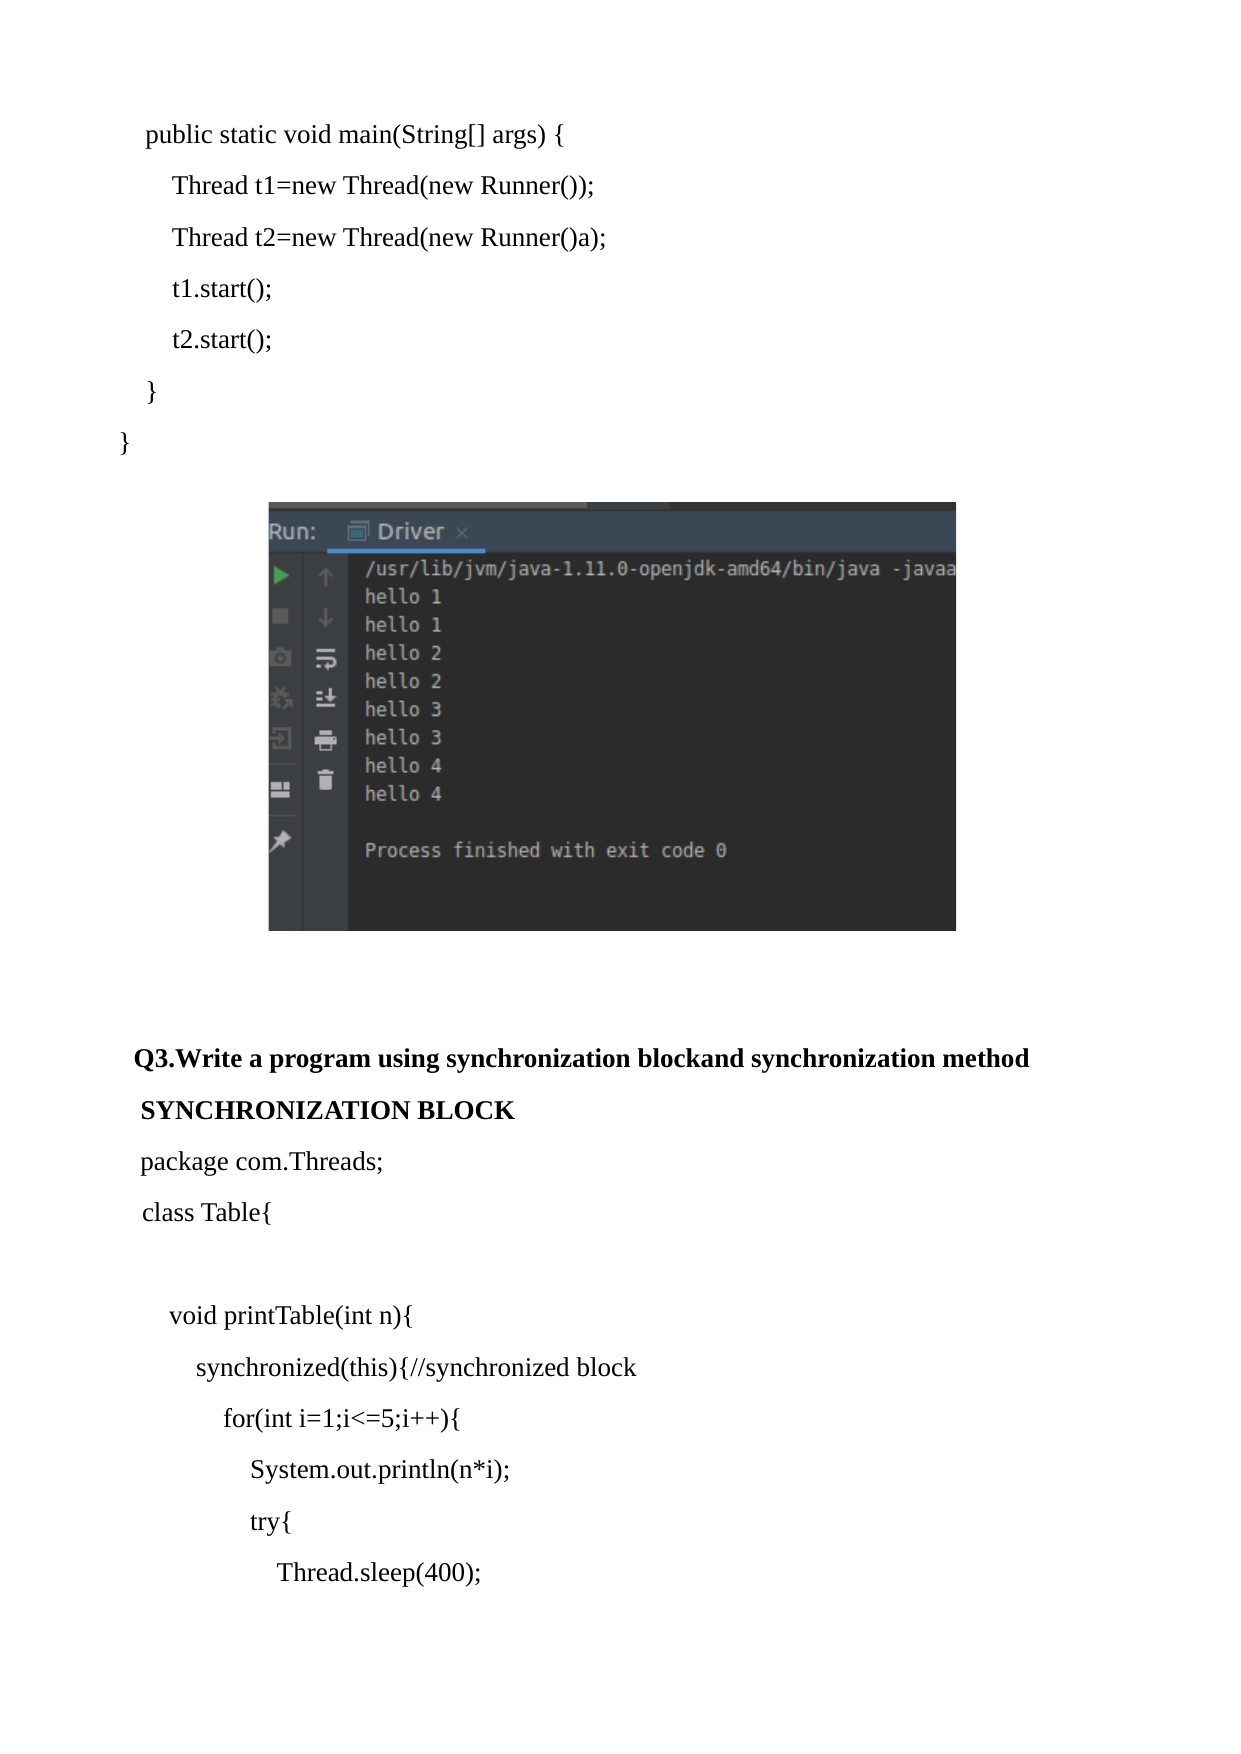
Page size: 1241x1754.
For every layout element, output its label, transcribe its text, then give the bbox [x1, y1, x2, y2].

text void printTable(int n){ [142, 1299, 1122, 1330]
text public static void main(String[] args) { [118, 118, 1122, 149]
text SYNCHRONIZATION BLOCK [59, 1094, 1122, 1125]
text Thread t1=new Thread(new Runner()); [118, 169, 1122, 201]
text package com.Threads; [59, 1145, 1122, 1176]
text System.out.println(n*i); [142, 1453, 1122, 1484]
text } [118, 375, 1122, 406]
text class Table{ [142, 1197, 1122, 1228]
text t2.start(); [118, 323, 1122, 355]
text for(int i=1;i<=5;i++){ [142, 1402, 1122, 1433]
text synchronized(this){//synchronized block [142, 1351, 1122, 1382]
picture [268, 502, 957, 931]
text t1.start(); [118, 272, 1122, 303]
text try{ [142, 1505, 1122, 1536]
text Thread t2=new Thread(new Runner()a); [118, 221, 1122, 252]
text Thread.sleep(400); [142, 1556, 1122, 1587]
text Q3.Write a program using synchronization blockand synchronization method [59, 1042, 1122, 1074]
text } [118, 426, 1122, 457]
